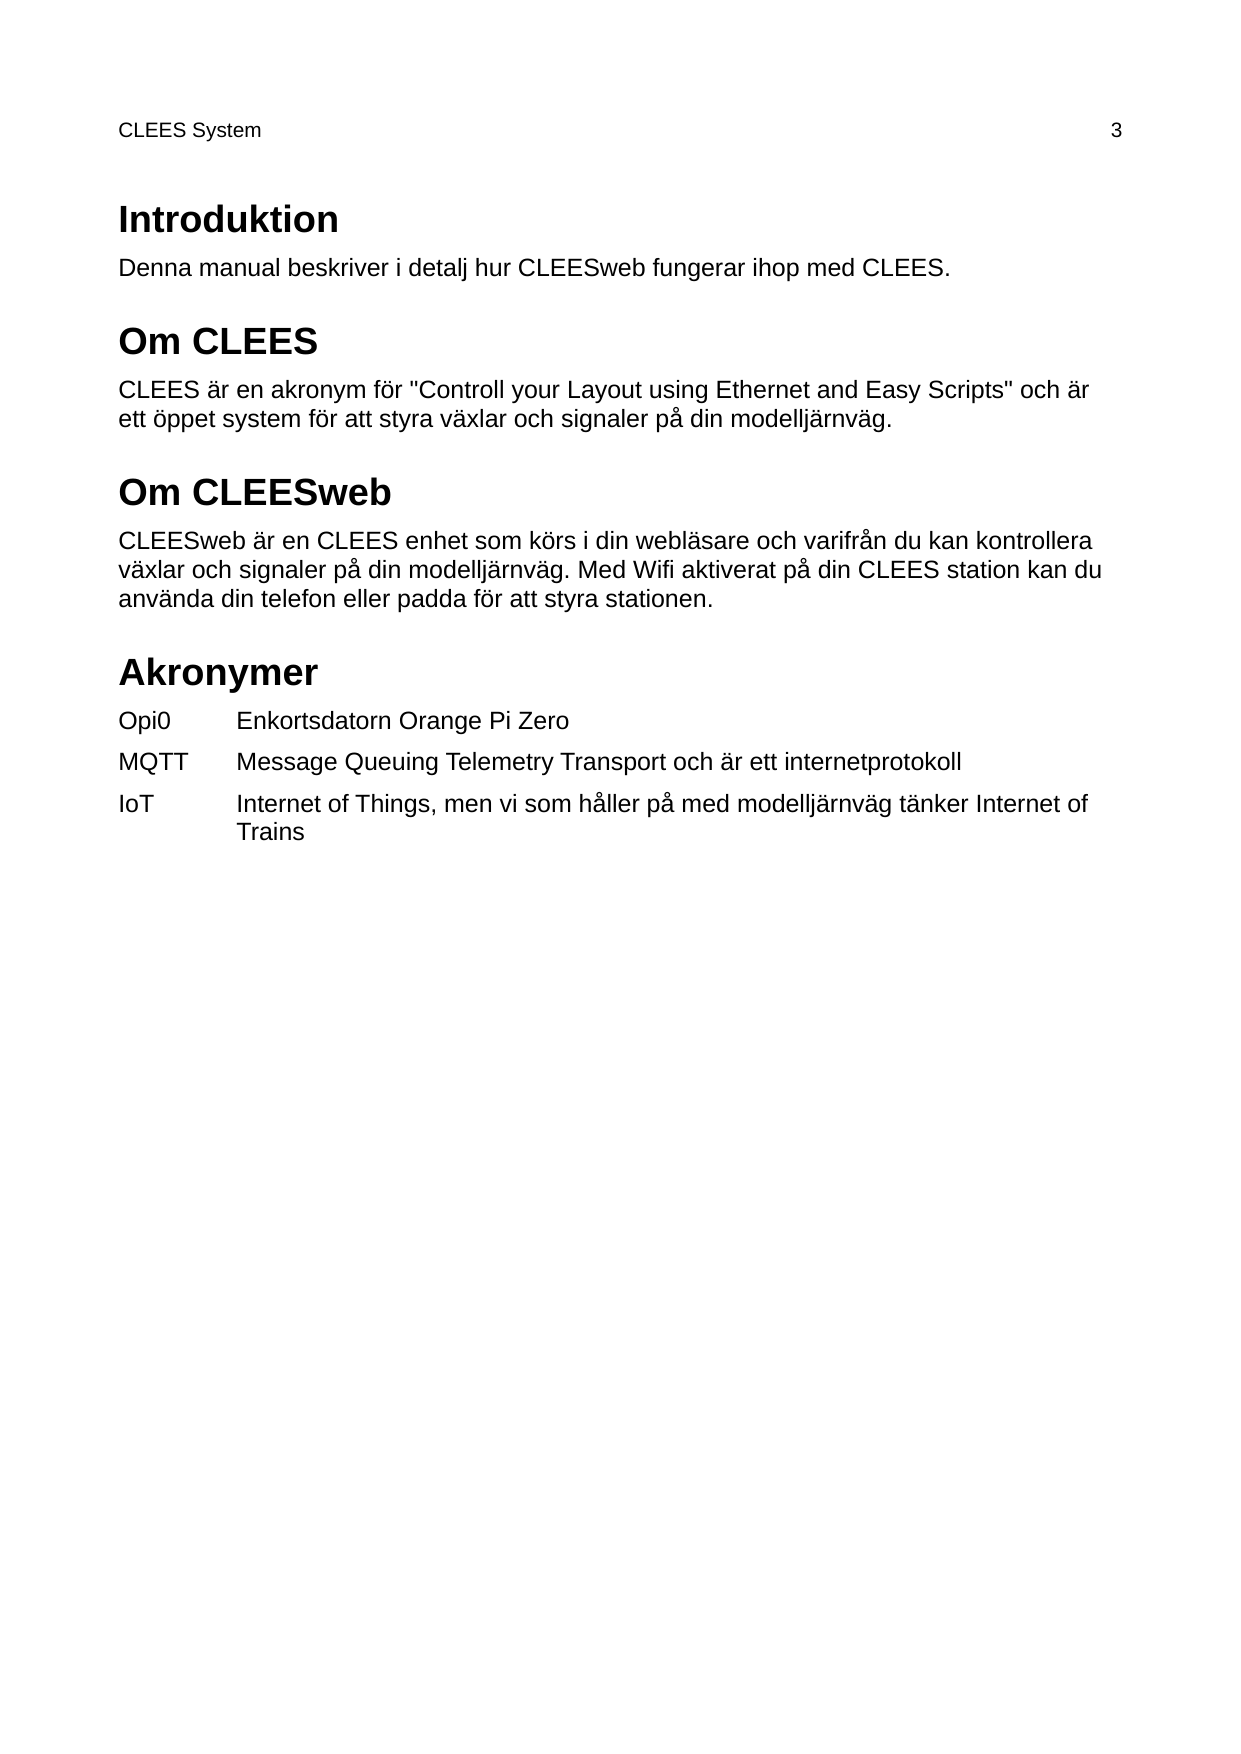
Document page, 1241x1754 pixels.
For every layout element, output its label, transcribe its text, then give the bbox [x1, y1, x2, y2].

text CLEES är en akronym för "Controll your Layout using Ethernet and Easy Scripts" och är ett öppet system för att styra växlar och signaler på din modelljärnväg. [118, 375, 1122, 433]
text Opi0 Enkortsdatorn Orange Pi Zero [118, 706, 1122, 735]
text Denna manual beskriver i detalj hur CLEESweb fungerar ihop med CLEES. [118, 253, 1122, 281]
text CLEESweb är en CLEES enhet som körs i din webläsare och varifrån du kan kontrollera växlar och signaler på din modelljärnväg. Med Wifi aktiverat på din CLEES station kan du använda din telefon eller padda för att styra stationen. [118, 526, 1122, 612]
subtitle Akronymer [118, 650, 1122, 694]
subtitle Om CLEESweb [118, 470, 1122, 514]
subtitle Om CLEES [118, 319, 1122, 363]
subtitle Introduktion [118, 197, 1122, 240]
text MQTT Message Queuing Telemetry Transport och är ett internetprotokoll [118, 747, 1122, 776]
text IoT Internet of Things, men vi som håller på med modelljärnväg tänker Internet of Trains [118, 789, 1122, 846]
